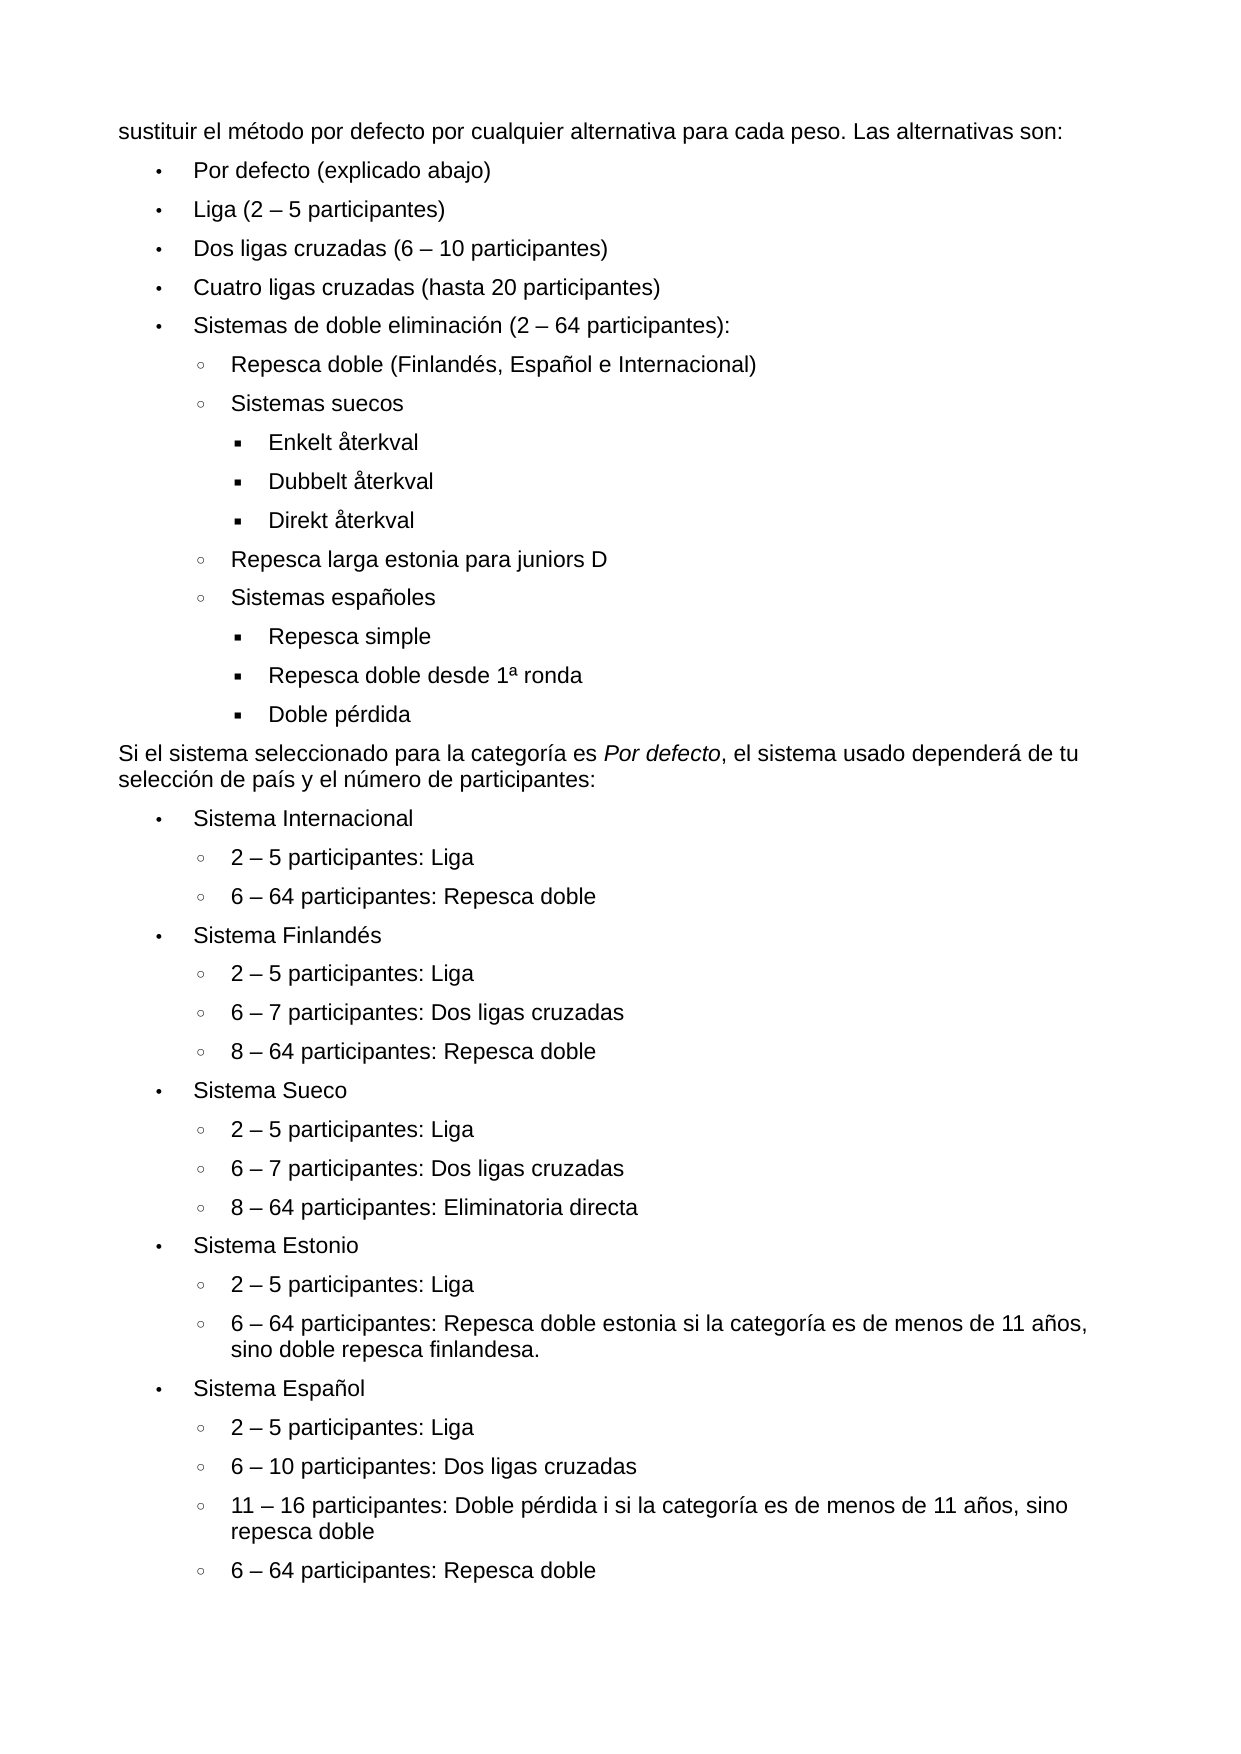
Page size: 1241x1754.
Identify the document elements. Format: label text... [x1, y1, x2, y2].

text Si el sistema seleccionado para la categoría es Por defecto, el sistema usado dependerá de tu selección de país y el número de participantes: [118, 740, 1122, 792]
list Liga (2 – 5 participantes) [156, 196, 1122, 222]
list 6 – 64 participantes: Repesca doble estonia si la categoría es de menos de 11 años, sino doble repesca finlandesa. [193, 1310, 1122, 1363]
list Sistema Español [156, 1375, 1122, 1402]
list Sistema Finlandés [156, 922, 1122, 948]
list Por defecto (explicado abajo) [156, 157, 1122, 183]
list 2 – 5 participantes: Liga [193, 1116, 1122, 1142]
list Doble pérdida [231, 701, 1122, 727]
list Sistema Estonio [156, 1232, 1122, 1259]
list Repesca simple [231, 623, 1122, 649]
list 2 – 5 participantes: Liga [193, 1271, 1122, 1298]
list Repesca doble (Finlandés, Español e Internacional) [193, 351, 1122, 378]
list Enkelt återkval [231, 429, 1122, 455]
list 6 – 10 participantes: Dos ligas cruzadas [193, 1453, 1122, 1479]
list 11 – 16 participantes: Doble pérdida i si la categoría es de menos de 11 años, sino repesca doble [193, 1492, 1122, 1544]
list Dos ligas cruzadas (6 – 10 participantes) [156, 235, 1122, 261]
list 6 – 64 participantes: Repesca doble [193, 1557, 1122, 1583]
list Sistemas españoles [193, 584, 1122, 611]
text sustituir el método por defecto por cualquier alternativa para cada peso. Las alternativas son: [118, 118, 1122, 144]
list 6 – 7 participantes: Dos ligas cruzadas [193, 999, 1122, 1026]
list Repesca doble desde 1ª ronda [231, 662, 1122, 688]
list 6 – 7 participantes: Dos ligas cruzadas [193, 1155, 1122, 1181]
list Repesca larga estonia para juniors D [193, 546, 1122, 572]
list Sistemas suecos [193, 390, 1122, 416]
list Sistema Sueco [156, 1077, 1122, 1103]
list Cuatro ligas cruzadas (hasta 20 participantes) [156, 273, 1122, 300]
list 8 – 64 participantes: Repesca doble [193, 1038, 1122, 1064]
list Direkt återkval [231, 507, 1122, 533]
list 2 – 5 participantes: Liga [193, 960, 1122, 987]
list Sistema Internacional [156, 805, 1122, 831]
list 2 – 5 participantes: Liga [193, 844, 1122, 870]
list Sistemas de doble eliminación (2 – 64 participantes): [156, 312, 1122, 339]
list 8 – 64 participantes: Eliminatoria directa [193, 1193, 1122, 1220]
list 2 – 5 participantes: Liga [193, 1414, 1122, 1441]
list 6 – 64 participantes: Repesca doble [193, 883, 1122, 909]
list Dubbelt återkval [231, 468, 1122, 494]
